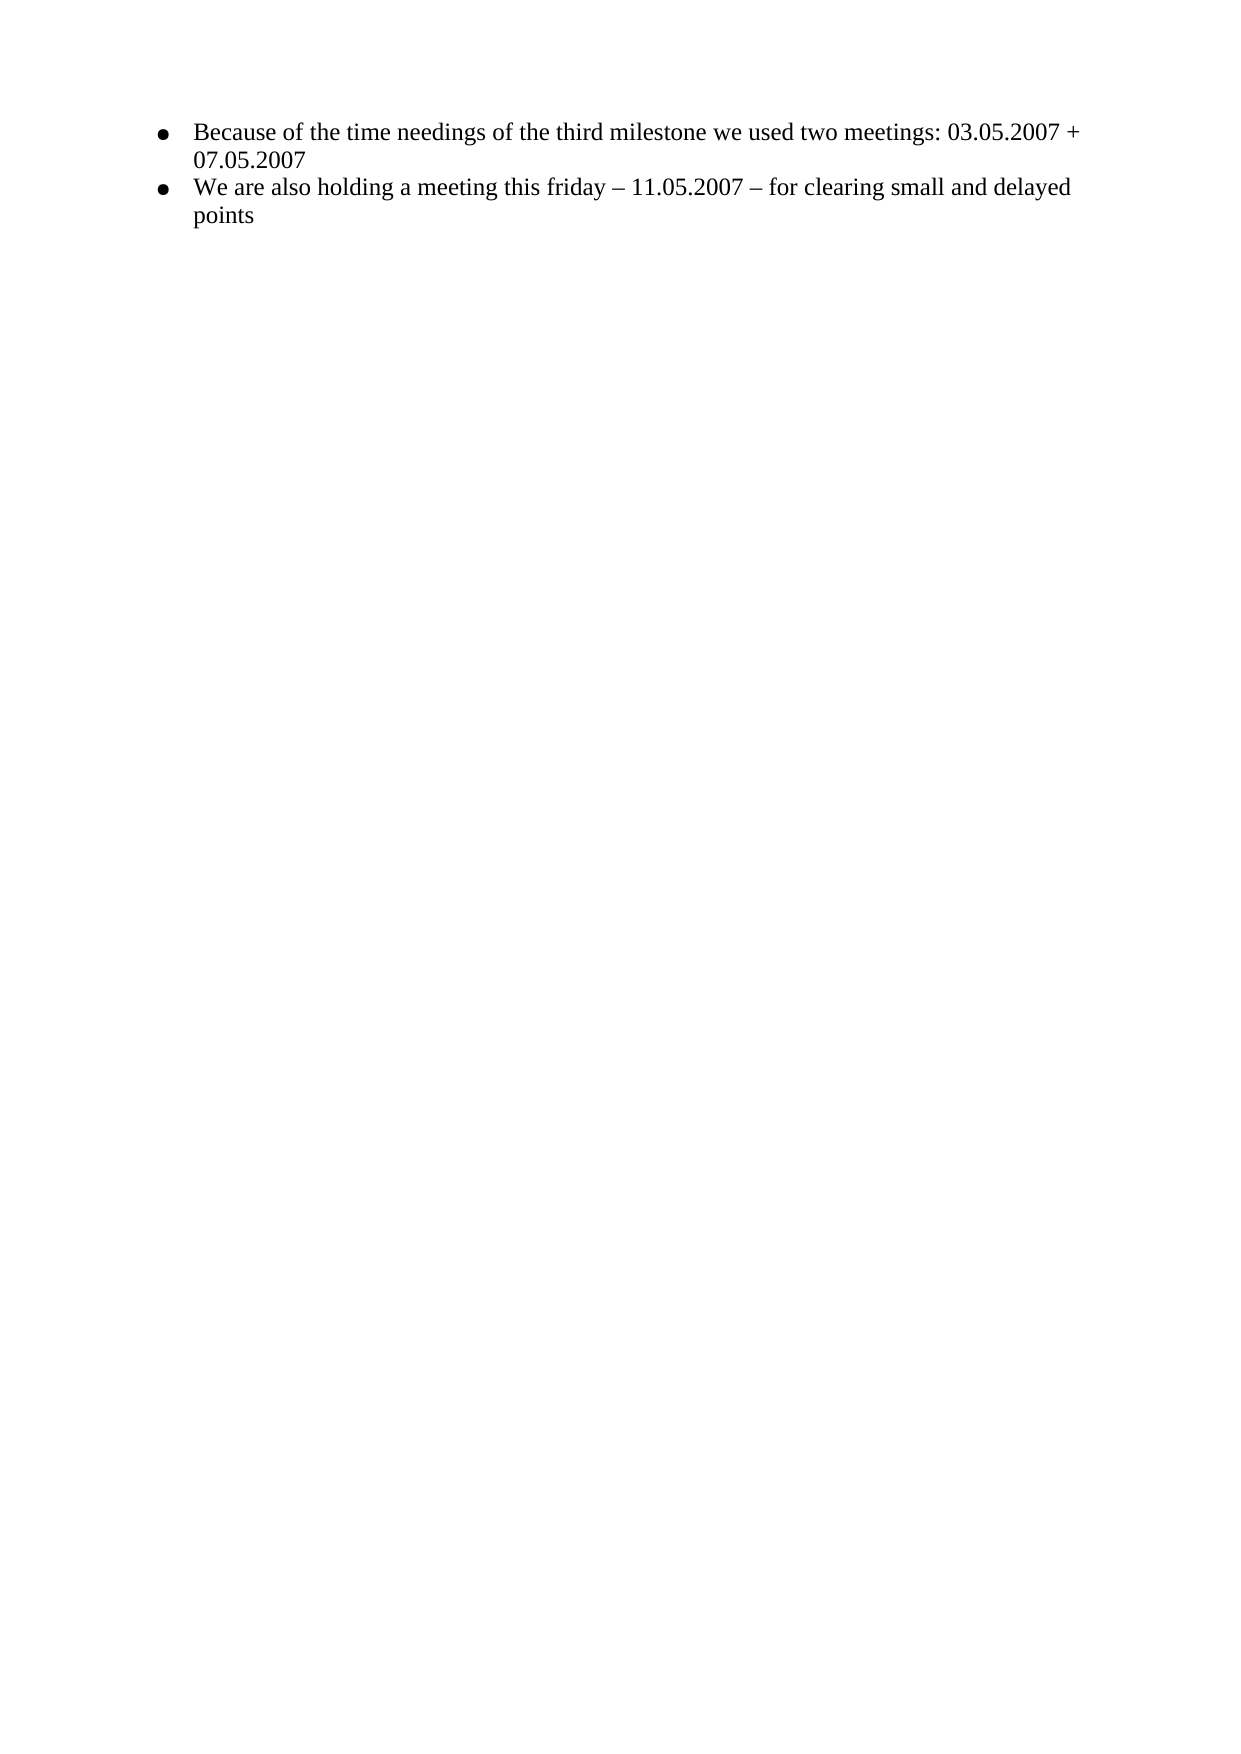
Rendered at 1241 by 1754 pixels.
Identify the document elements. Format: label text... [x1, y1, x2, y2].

list We are also holding a meeting this friday – 11.05.2007 – for clearing small and delayed points [156, 173, 1122, 229]
list Because of the time needings of the third milestone we used two meetings: 03.05.2007 + 07.05.2007 [156, 118, 1122, 173]
